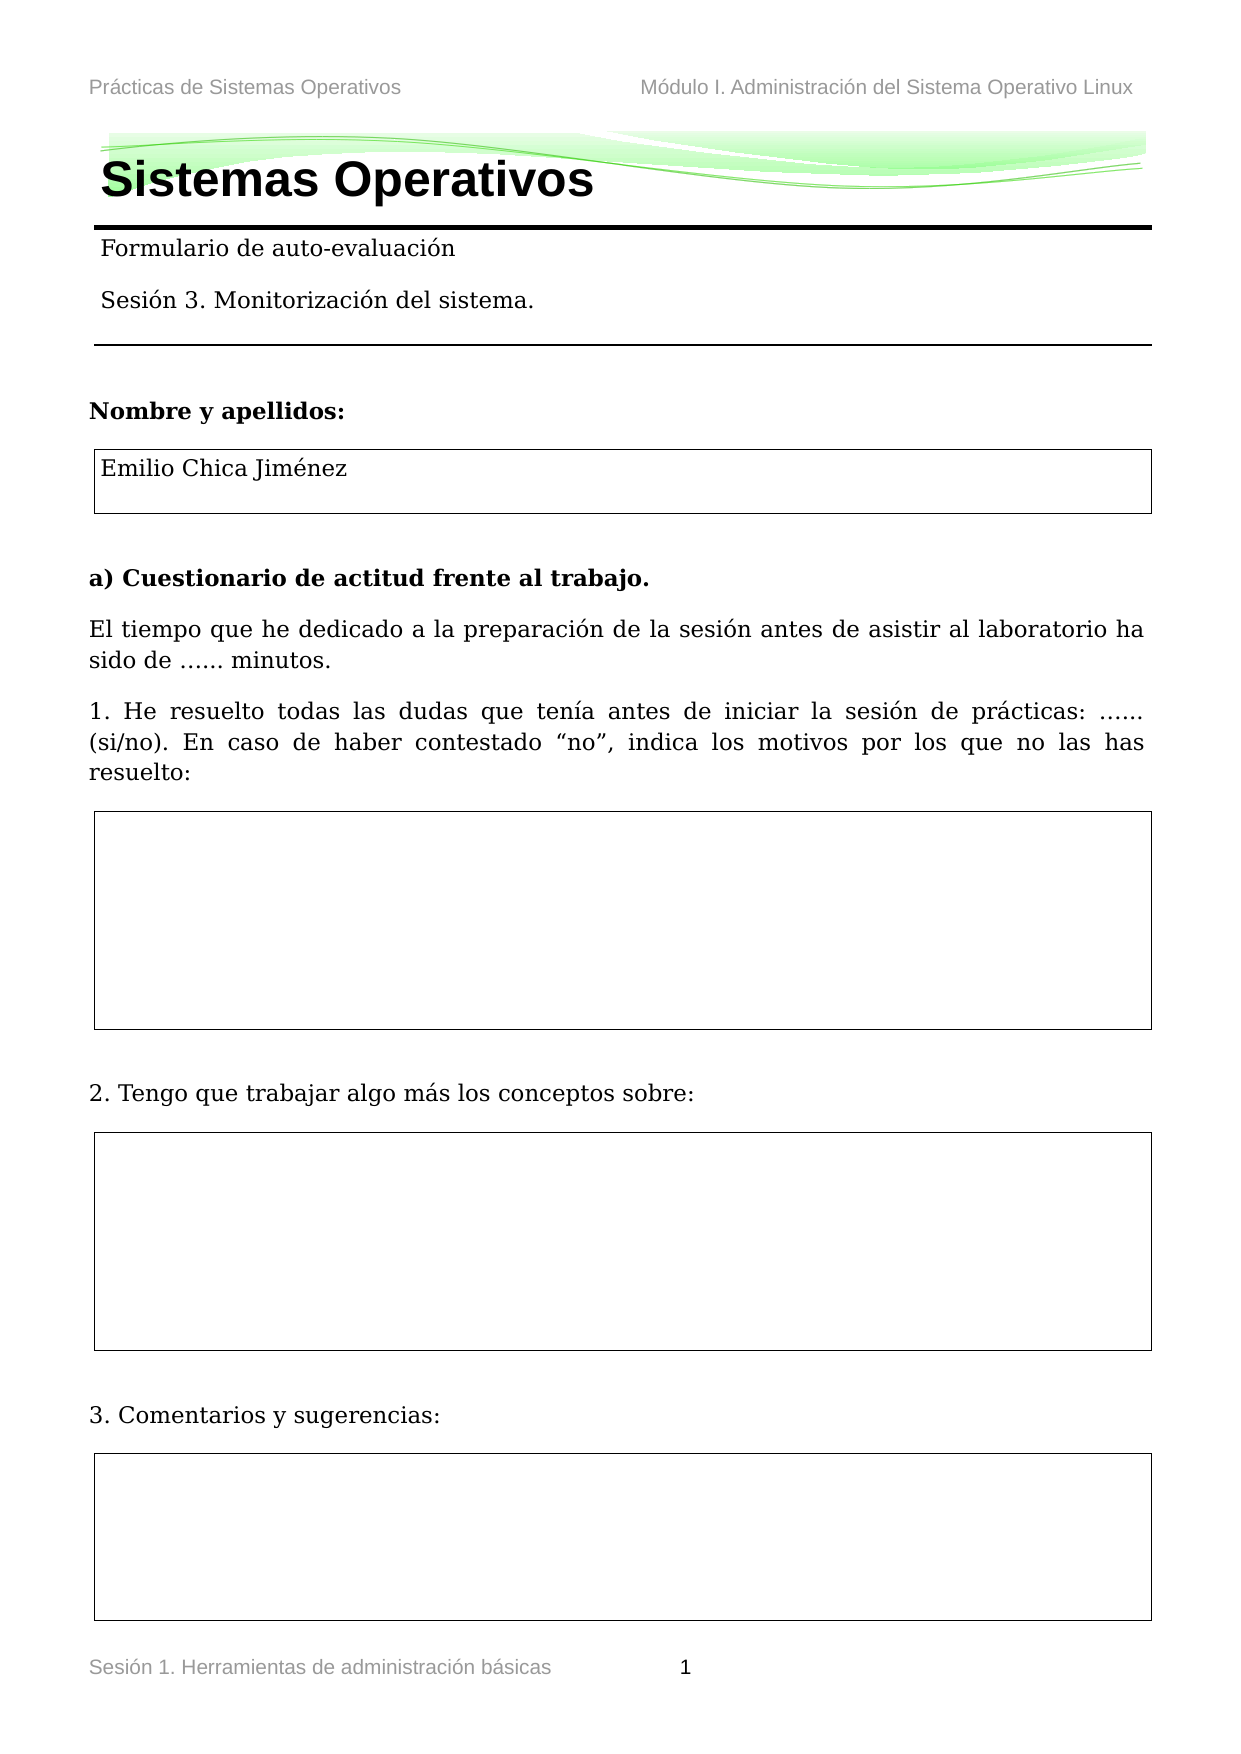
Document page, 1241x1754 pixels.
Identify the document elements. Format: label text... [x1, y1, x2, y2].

table_header [95, 1454, 1151, 1619]
table_header Sistemas Operativos [94, 126, 1152, 225]
text 3. Comentarios y sugerencias: [89, 1402, 1146, 1428]
table_header [95, 1133, 1151, 1350]
text El tiempo que he dedicado a la preparación de la sesión antes de asistir al laboratorio ha sido de …... minutos. [89, 616, 1146, 673]
text Nombre y apellidos: [89, 397, 1146, 424]
table_header [95, 812, 1151, 1029]
text 1. He resuelto todas las dudas que tenía antes de iniciar la sesión de prácticas: …... (si/no). En caso de haber contestado “no”, indica los motivos por los que no las has resuelto: [89, 698, 1146, 786]
text a) Cuestionario de actitud frente al trabajo. [89, 564, 1146, 591]
text 2. Tengo que trabajar algo más los conceptos sobre: [89, 1081, 1146, 1107]
table_header Formulario de auto-evaluación Sesión 3. Monitorización del sistema. [94, 230, 1152, 344]
table_header Emilio Chica Jiménez [95, 450, 1151, 512]
